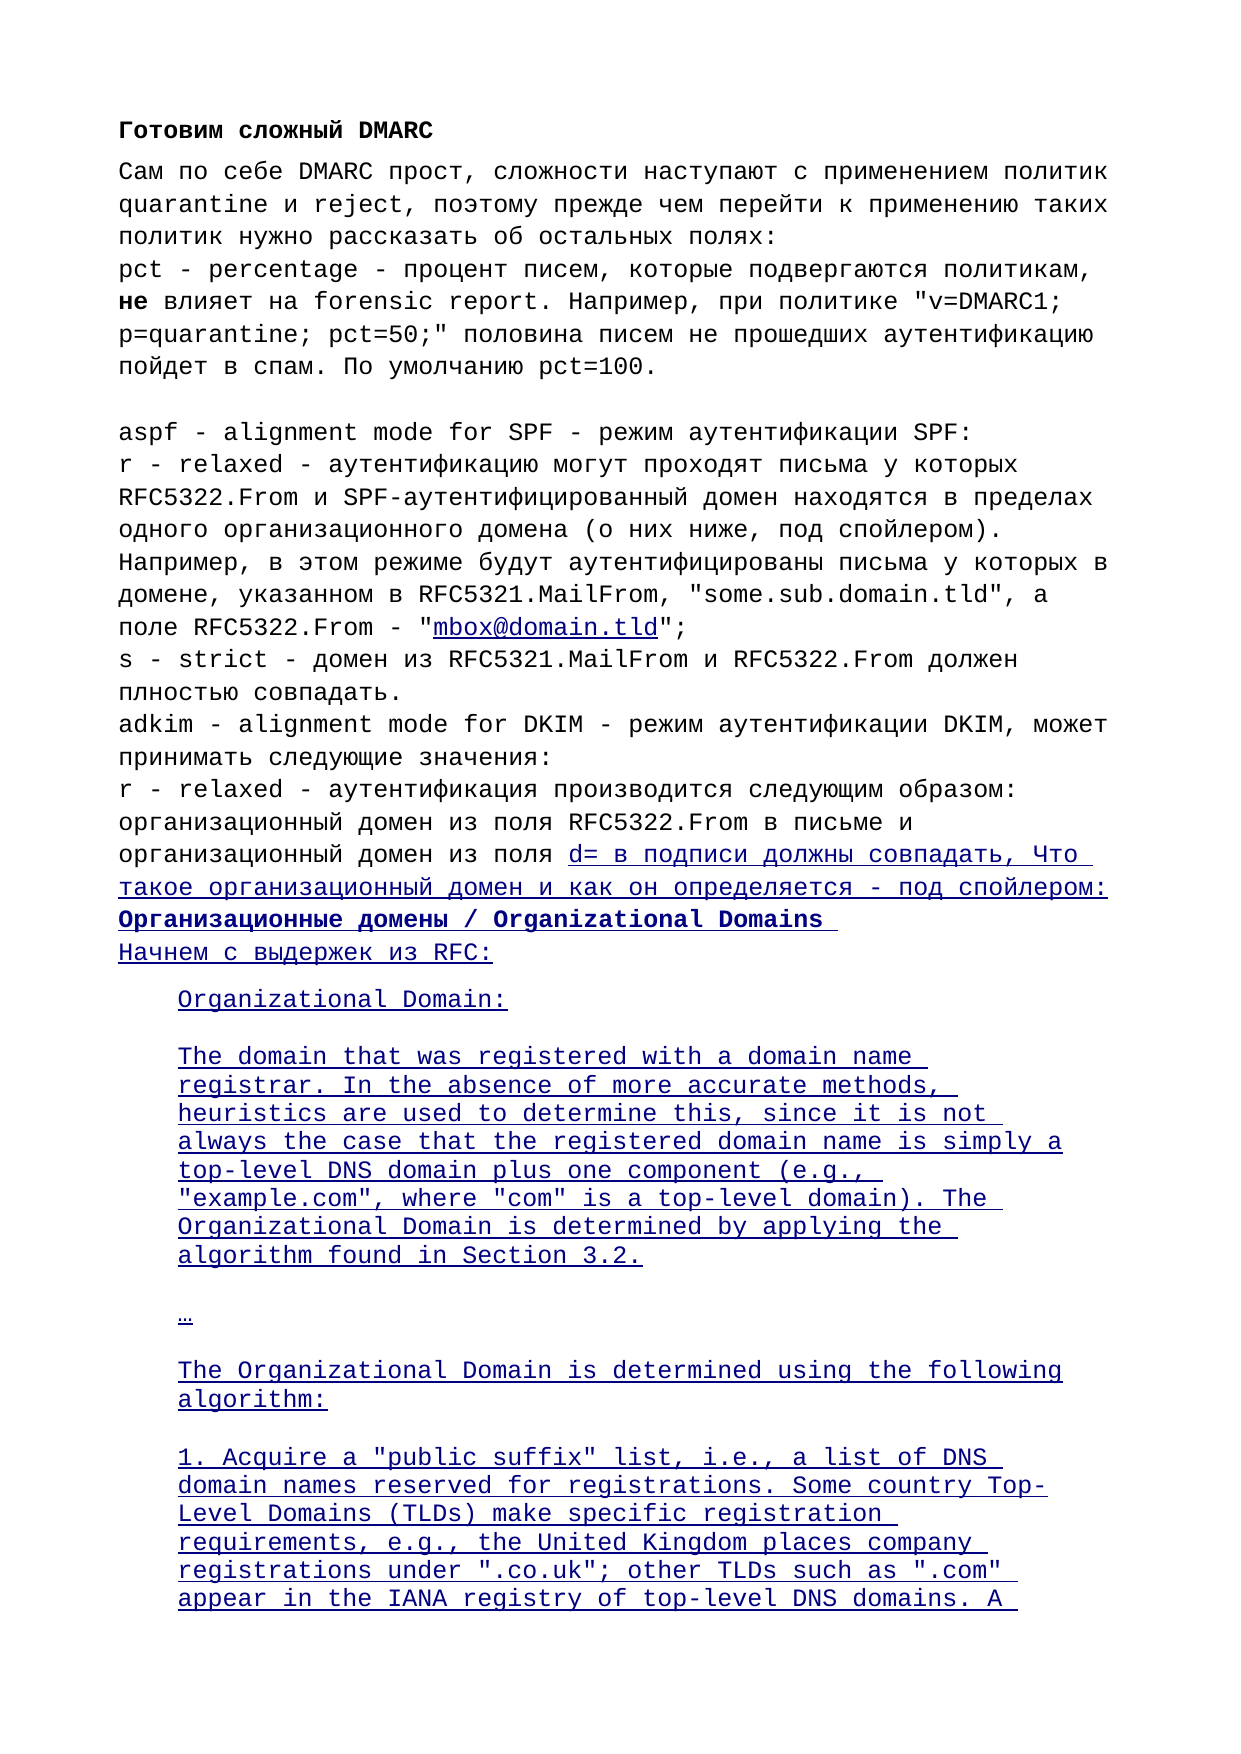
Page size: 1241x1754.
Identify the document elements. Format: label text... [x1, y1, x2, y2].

text … [177, 1300, 1063, 1328]
text adkim - alignment mode for DKIM - режим аутентификации DKIM, может принимать следующие значения: [118, 712, 1122, 772]
text pct - percentage - процент писем, которые подвергаются политикам, не влияет на forensic report. Например, при политике "v=DMARC1; p=quarantine; pct=50;" половина писем не прошедших аутентификацию пойдет в спам. По умолчанию pct=100. [118, 256, 1122, 382]
text aspf - alignment mode for SPF - режим аутентификации SPF: r - relaxed - аутентификацию могут проходят письма у которых RFC5322.From и SPF-аутентифицированный домен находятся в пределах одного организационного домена (о них ниже, под спойлером). Например, в этом режиме будут аутентифицированы письма у которых в домене, указанном в RFC5321.MailFrom, "some.sub.domain.tld", а поле RFC5322.From - "mbox@domain.tld"; [118, 419, 1122, 642]
text 1. Acquire a "public suffix" list, i.e., a list of DNS domain names reserved for registrations. Some country Top-Level Domains (TLDs) make specific registration requirements, e.g., the United Kingdom places company registrations under ".co.uk"; other TLDs such as ".com" appear in the IANA registry of top-level DNS domains. A [177, 1444, 1063, 1614]
text Сам по себе DMARC прост, сложности наступают с применением политик quarantine и reject, поэтому прежде чем перейти к применению таких политик нужно рассказать об остальных полях: [118, 159, 1122, 252]
text r - relaxed - аутентификация производится следующим образом: организационный домен из поля RFC5322.From в письме и организационный домен из поля d= в подписи должны совпадать, Что такое организационный домен и как он определяется - под спойлером: [118, 777, 1122, 902]
text The domain that was registered with a domain name registrar. In the absence of more accurate methods, heuristics are used to determine this, since it is not always the case that the registered domain name is simply a [177, 1044, 1063, 1152]
subtitle Готовим сложный DMARC [118, 118, 1122, 146]
text algorithm: [177, 1382, 1063, 1414]
text top-level DNS domain plus one component (e.g., "example.com", where "com" is a top-level domain). The Organizational Domain is determined by applying the algorithm found in Section 3.2. [177, 1153, 1063, 1271]
text The Organizational Domain is determined using the following [177, 1358, 1063, 1381]
text s - strict - домен из RFC5321.MailFrom и RFC5322.From должен плностью совпадать. [118, 647, 1122, 707]
text Начнем с выдержек из RFC: [118, 939, 1122, 967]
text Организационные домены / Organizational Domains [118, 907, 1122, 935]
text Organizational Domain: [177, 986, 1063, 1014]
